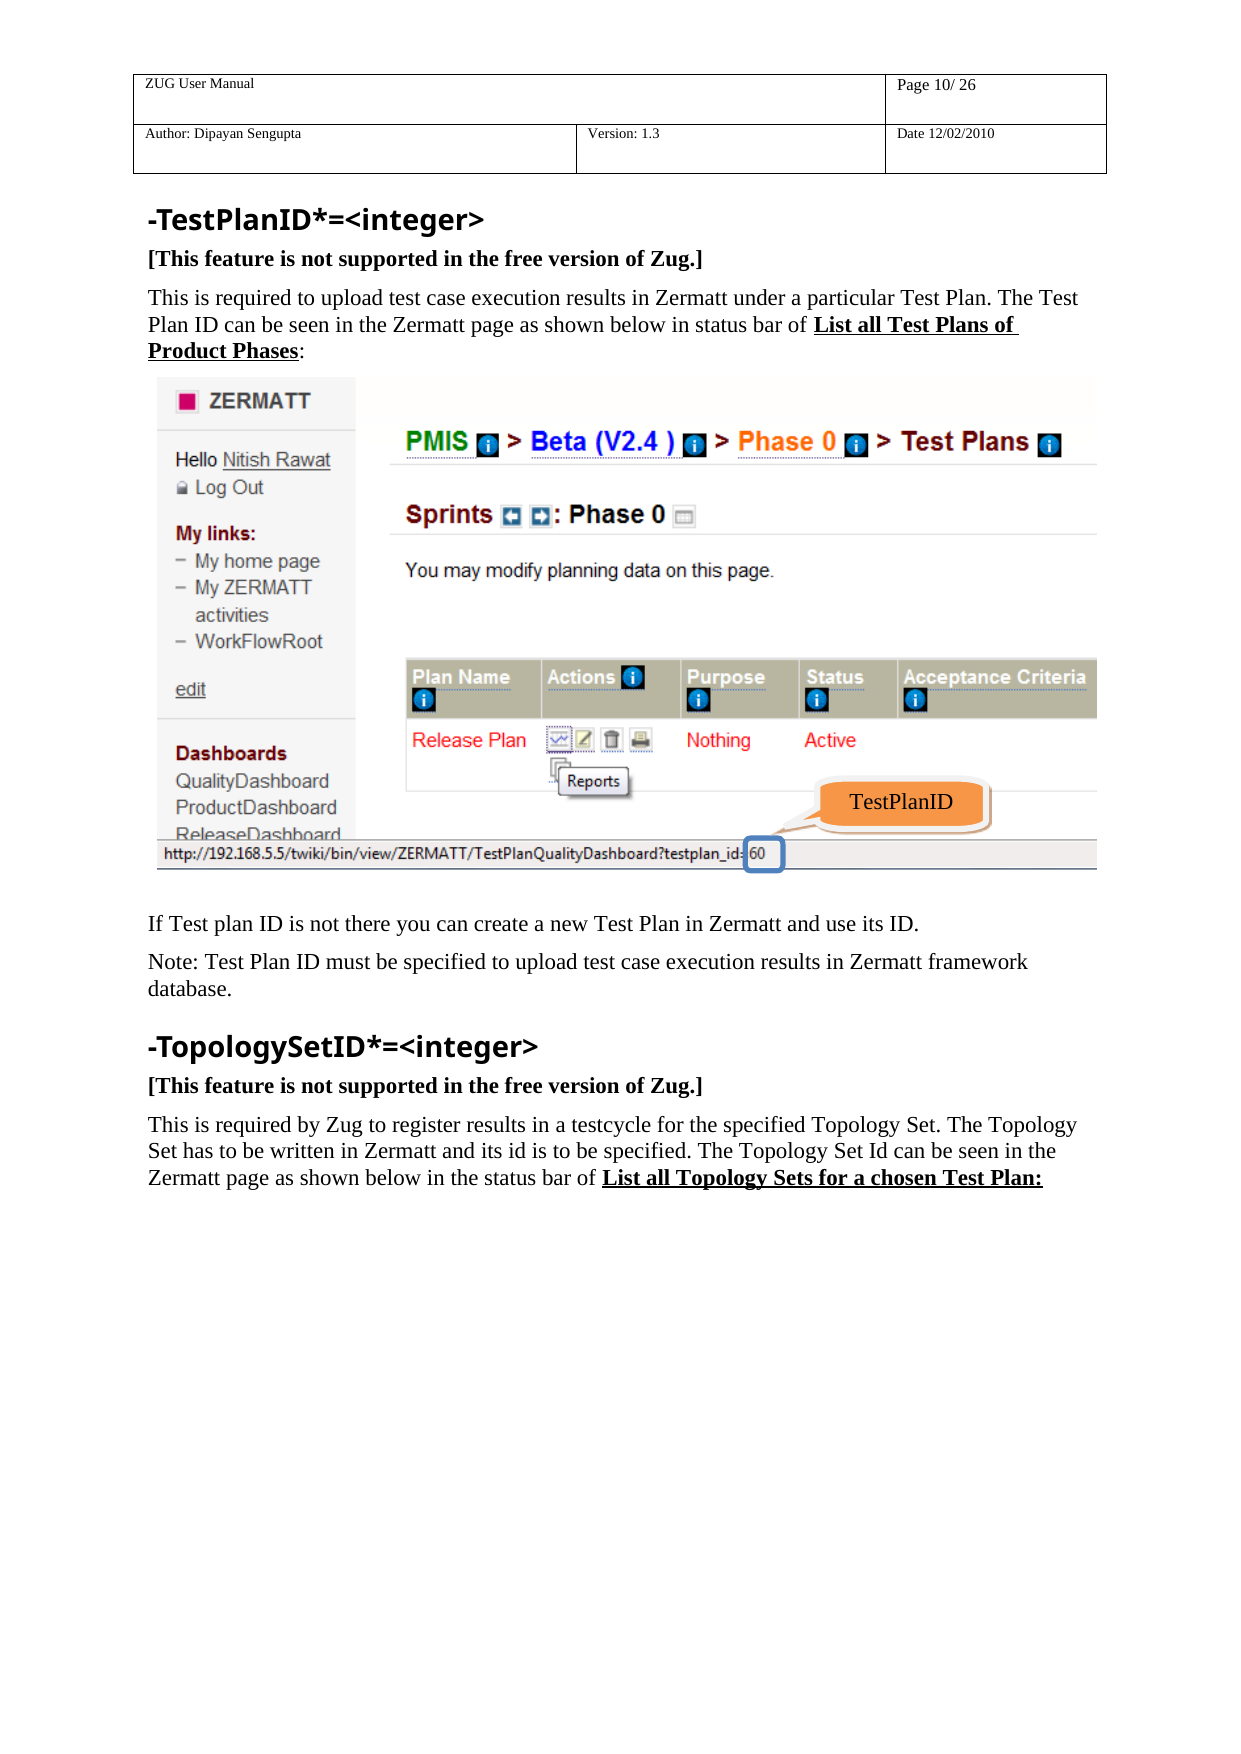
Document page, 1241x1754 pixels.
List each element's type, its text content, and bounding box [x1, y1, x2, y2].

subtitle -TopologySetID*=<integer> [148, 1026, 1092, 1066]
text This is required to upload test case execution results in Zermatt under a particular Test Plan. The Test Plan ID can be seen in the Zermatt page as shown below in status bar of List all Test Plans of Product Phases: [148, 284, 1092, 363]
text This is required by Zug to register results in a testcycle for the specified Topology Set. The Topology Set has to be written in Zermatt and its id is to be specified. The Topology Set Id can be seen in the Zermatt page as shown below in the status bar of List all Topology Sets for a chosen Test Plan: [148, 1111, 1092, 1190]
text If Test plan ID is not there you can create a new Test Plan in Zermatt and use its ID. [148, 909, 1092, 936]
text [This feature is not supported in the free version of Zug.] [148, 246, 1092, 272]
subtitle -TestPlanID*=<integer> [148, 199, 1092, 239]
text Note: Test Plan ID must be specified to upload test case execution results in Zermatt framework database. [148, 948, 1092, 1001]
text [This feature is not supported in the free version of Zug.] [148, 1072, 1092, 1098]
